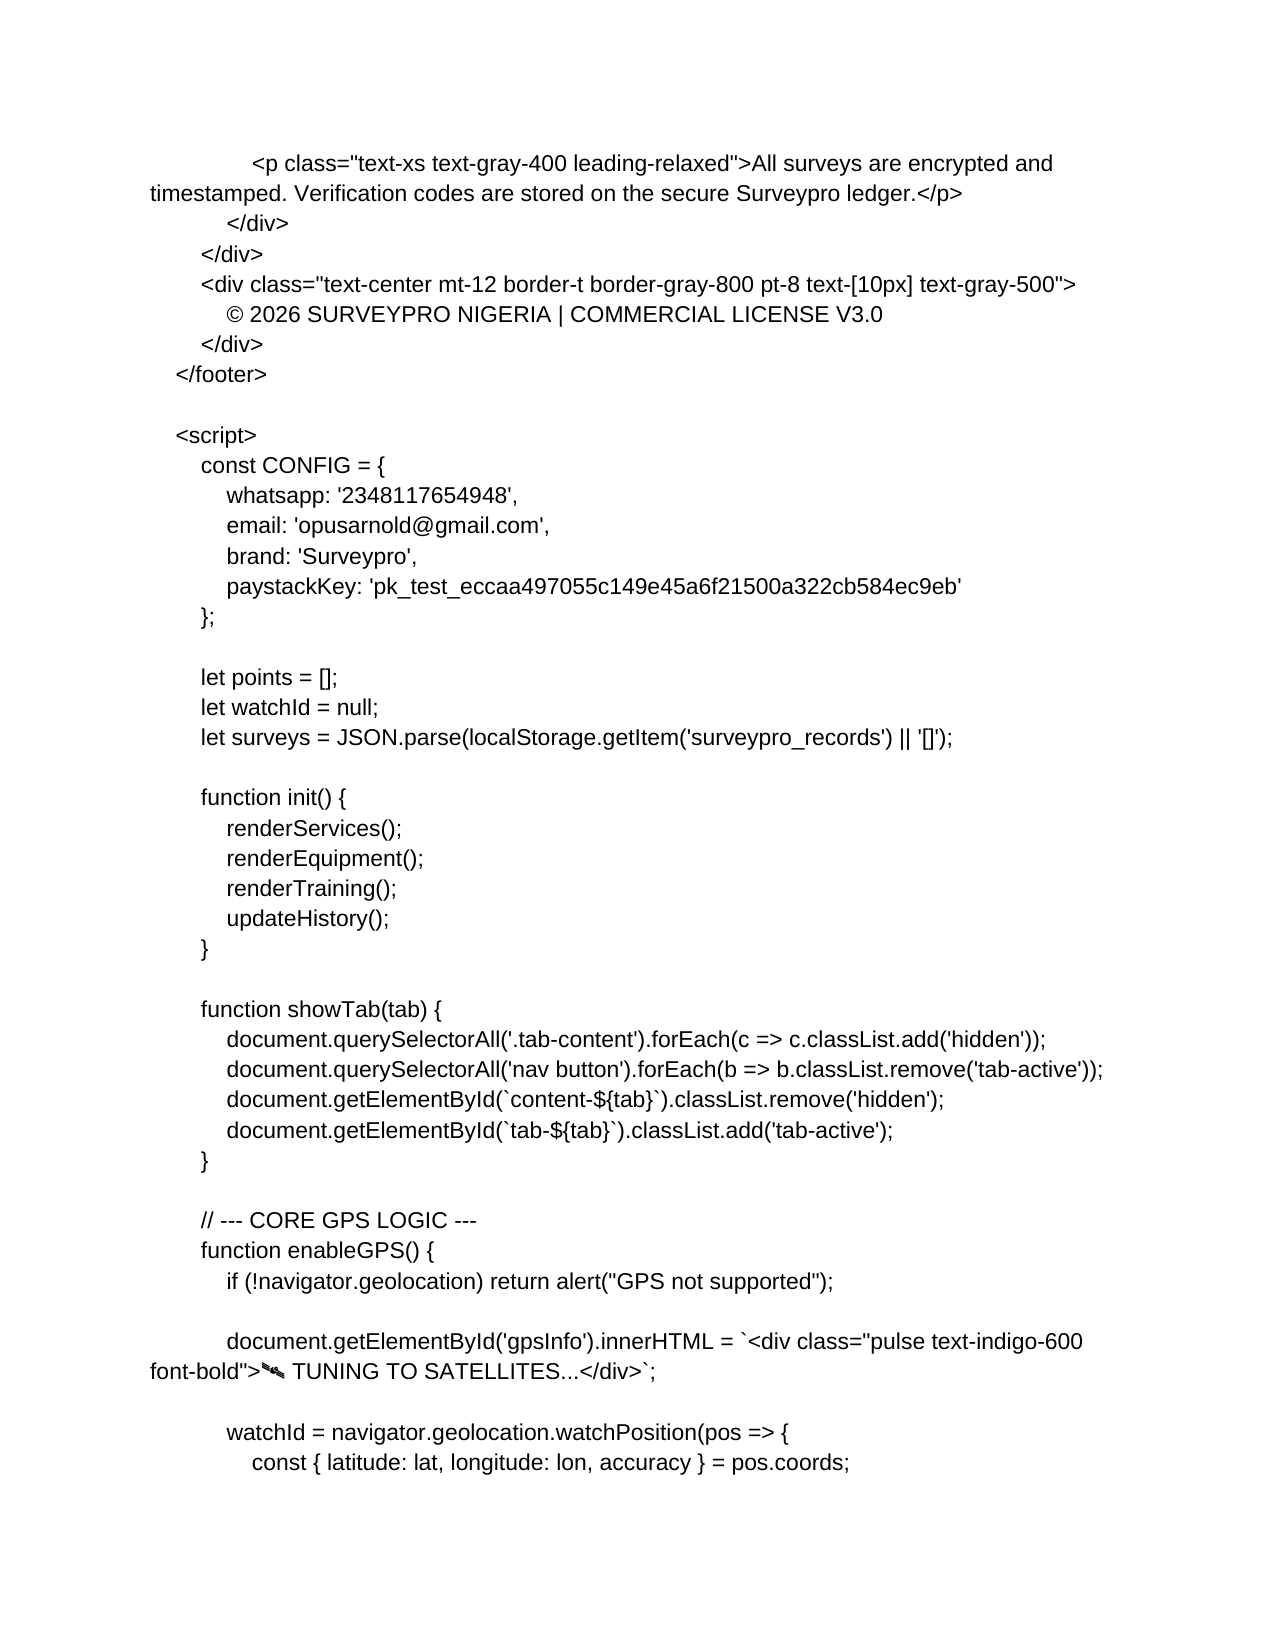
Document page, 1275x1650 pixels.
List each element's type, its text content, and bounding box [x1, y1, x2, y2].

text paystackKey: 'pk_test_eccaa497055c149e45a6f21500a322cb584ec9eb' [150, 573, 1125, 599]
text let watchId = null; [150, 694, 1125, 720]
text <div class="text-center mt-12 border-t border-gray-800 pt-8 text-[10px] text-gray-500"> [150, 271, 1125, 297]
text </div> [150, 241, 1125, 267]
text brand: 'Surveypro', [150, 543, 1125, 569]
text watchId = navigator.geolocation.watchPosition(pos => { [150, 1419, 1125, 1445]
text let surveys = JSON.parse(localStorage.getItem('surveypro_records') || '[]'); [150, 724, 1125, 750]
text document.querySelectorAll('.tab-content').forEach(c => c.classList.add('hidden')); [150, 1026, 1125, 1052]
text </div> [150, 331, 1125, 358]
text </div> [150, 210, 1125, 237]
text } [150, 1147, 1125, 1173]
text let points = []; [150, 663, 1125, 690]
text } [150, 935, 1125, 962]
text document.getElementById(`tab-${tab}`).classList.add('tab-active'); [150, 1117, 1125, 1143]
text if (!navigator.geolocation) return alert("GPS not supported"); [150, 1268, 1125, 1294]
text </footer> [150, 361, 1125, 388]
text function enableGPS() { [150, 1237, 1125, 1264]
text const CONFIG = { [150, 452, 1125, 478]
text <p class="text-xs text-gray-400 leading-relaxed">All surveys are encrypted and timestamped. Verification codes are stored on the secure Surveypro ledger.</p> [150, 150, 1125, 207]
text document.querySelectorAll('nav button').forEach(b => b.classList.remove('tab-active')); [150, 1056, 1125, 1083]
text function init() { [150, 784, 1125, 811]
text renderServices(); [150, 814, 1125, 841]
text email: 'opusarnold@gmail.com', [150, 512, 1125, 539]
text updateHistory(); [150, 905, 1125, 932]
text document.getElementById('gpsInfo').innerHTML = `<div class="pulse text-indigo-600 font-bold">🛰️ TUNING TO SATELLITES...</div>`; [150, 1328, 1125, 1385]
text © 2026 SURVEYPRO NIGERIA | COMMERCIAL LICENSE V3.0 [150, 301, 1125, 327]
text const { latitude: lat, longitude: lon, accuracy } = pos.coords; [150, 1449, 1125, 1475]
text document.getElementById(`content-${tab}`).classList.remove('hidden'); [150, 1086, 1125, 1113]
text }; [150, 603, 1125, 629]
text <script> [150, 422, 1125, 448]
text // --- CORE GPS LOGIC --- [150, 1207, 1125, 1234]
text function showTab(tab) { [150, 996, 1125, 1022]
text renderEquipment(); [150, 845, 1125, 871]
text whatsapp: '2348117654948', [150, 482, 1125, 509]
text renderTraining(); [150, 875, 1125, 901]
